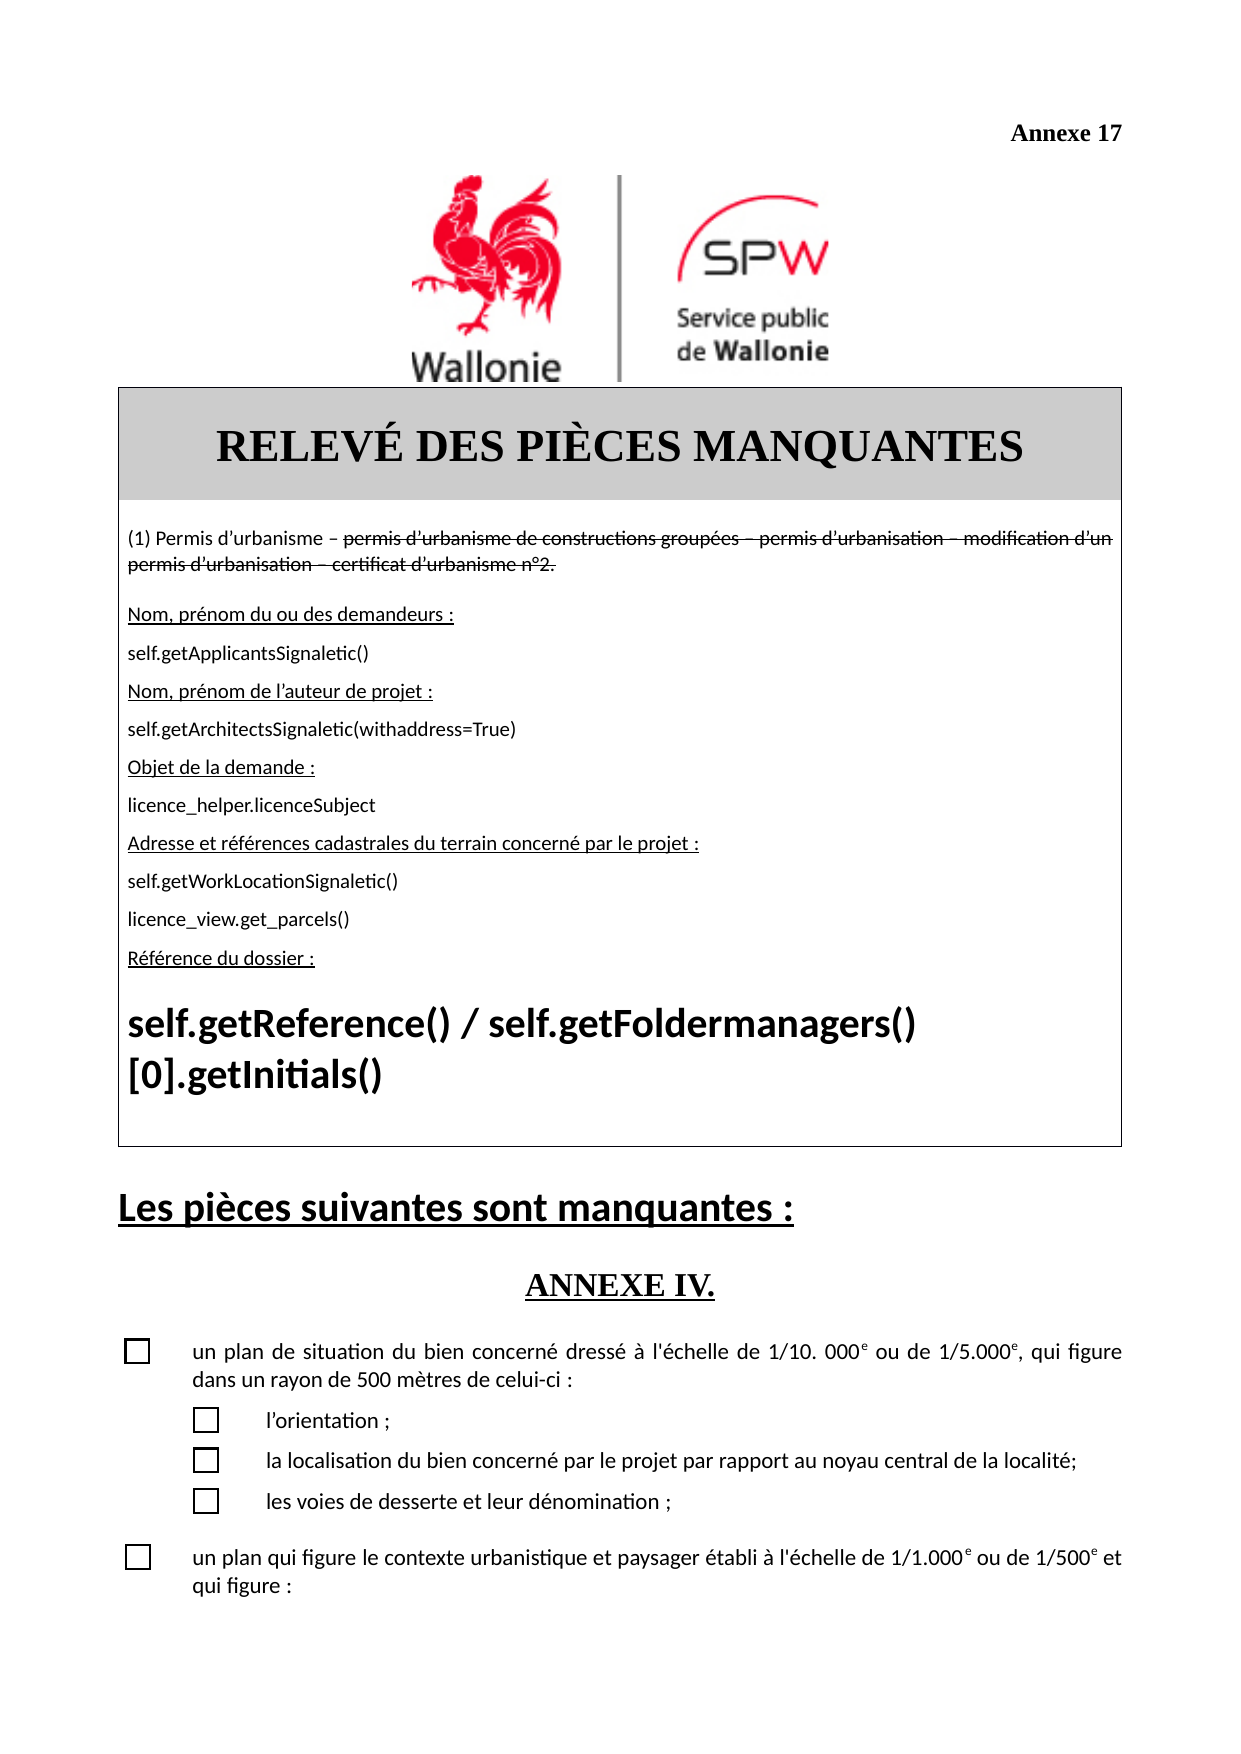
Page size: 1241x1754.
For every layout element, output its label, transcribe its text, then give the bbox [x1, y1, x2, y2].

text un plan de situation du bien concerné dressé à l'échelle de 1/10. 000e ou de 1/5.000e, qui figure dans un rayon de 500 mètres de celui-ci : [118, 1337, 1122, 1393]
text un plan qui figure le contexte urbanistique et paysager établi à l'échelle de 1/1.000e ou de 1/500e et qui figure : [118, 1543, 1122, 1599]
text Nom, prénom du ou des demandeurs : [119, 598, 1121, 627]
text Nom, prénom de l’auteur de projet : [119, 675, 1121, 703]
text RELEVÉ DES PIÈCES MANQUANTES [119, 415, 1121, 468]
text Les pièces suivantes sont manquantes : [118, 1181, 1122, 1232]
text Objet de la demande : [119, 751, 1121, 779]
text Annexe 17 [118, 118, 1122, 147]
title self.getReference() / self.getFoldermanagers()[0].getInitials() [119, 994, 1121, 1098]
list (1) Permis d’urbanisme – permis d’urbanisme de constructions groupées – permis d’urbanisation – modification d’un permis d’urbanisation – certificat d’urbanisme n°2. [119, 522, 1121, 576]
text la localisation du bien concerné par le projet par rapport au noyau central de la localité; [192, 1446, 1122, 1474]
text l’orientation ; [192, 1406, 1122, 1434]
text self.getWorkLocationSignaletic() [119, 865, 1121, 894]
text self.getApplicantsSignaletic() [119, 637, 1121, 665]
text self.getArchitectsSignaletic(withaddress=True) [119, 713, 1121, 741]
text Adresse et références cadastrales du terrain concerné par le projet : [119, 827, 1121, 856]
text Référence du dossier : [119, 942, 1121, 970]
picture [411, 175, 829, 382]
text ANNEXE IV. [118, 1265, 1122, 1304]
text licence_helper.licenceSubject [119, 789, 1121, 818]
text licence_view.get_parcels() [119, 903, 1121, 932]
text les voies de desserte et leur dénomination ; [192, 1487, 1122, 1515]
